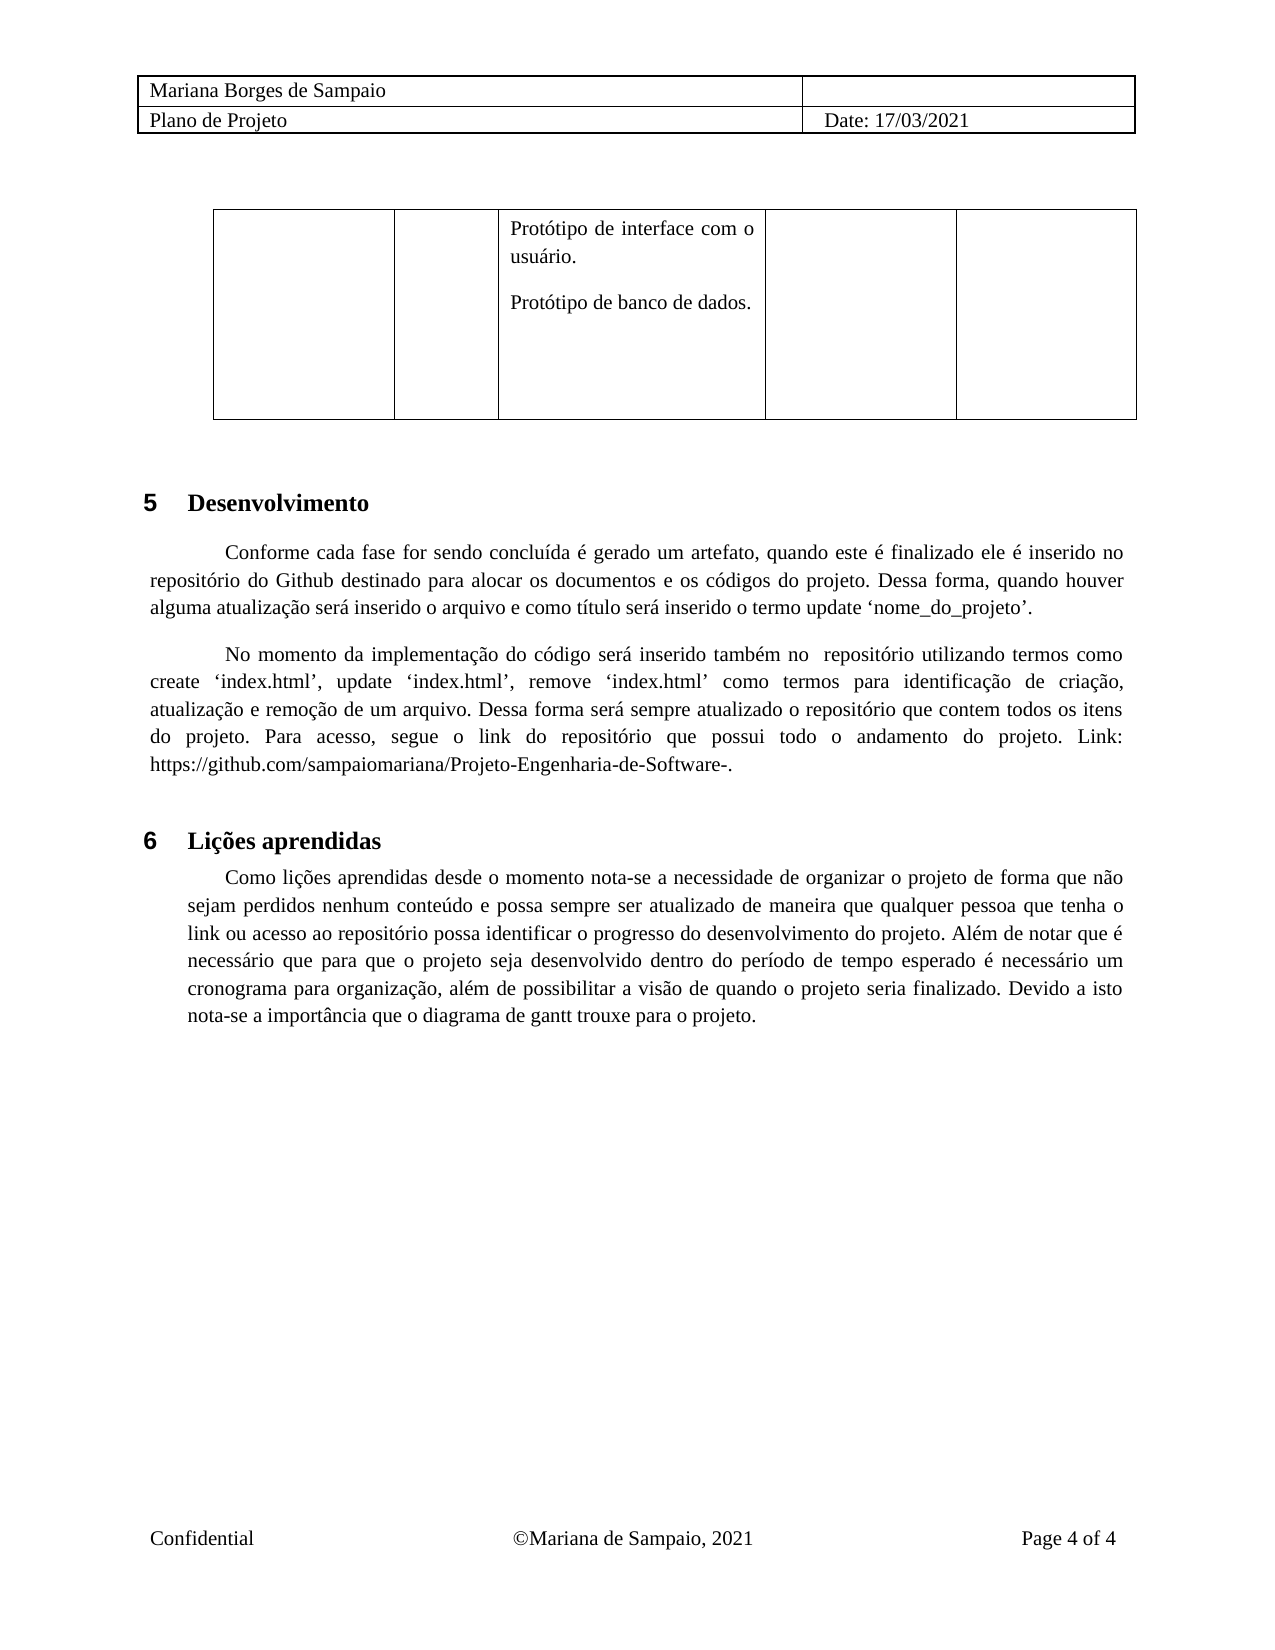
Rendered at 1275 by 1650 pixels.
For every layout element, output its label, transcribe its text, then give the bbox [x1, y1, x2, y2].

table_cell [214, 210, 394, 419]
table_cell Protótipo de interface com o usuário. Protótipo de banco de dados. [499, 210, 765, 419]
table_cell [395, 210, 498, 419]
subtitle Conforme cada fase for sendo concluída é gerado um artefato, quando este é finalizado ele é inserido no repositório do Github destinado para alocar os documentos e os códigos do projeto. Dessa forma, quando houver alguma atualização será inserido o arquivo e como título será inserido o termo update ‘nome_do_projeto’. [150, 540, 1125, 619]
subtitle Lições aprendidas [150, 826, 1125, 855]
table_cell [766, 210, 956, 419]
subtitle No momento da implementação do código será inserido também no repositório utilizando termos como create ‘index.html’, update ‘index.html’, remove ‘index.html’ como termos para identificação de criação, atualização e remoção de um arquivo. Dessa forma será sempre atualizado o repositório que contem todos os itens do projeto. Para acesso, segue o link do repositório que possui todo o andamento do projeto. Link: https://github.com/sampaiomariana/Projeto-Engenharia-de-Software-. [150, 642, 1125, 776]
subtitle Desenvolvimento [150, 488, 1125, 517]
table_cell [957, 210, 1136, 419]
text Como lições aprendidas desde o momento nota-se a necessidade de organizar o projeto de forma que não sejam perdidos nenhum conteúdo e possa sempre ser atualizado de maneira que qualquer pessoa que tenha o link ou acesso ao repositório possa identificar o progresso do desenvolvimento do projeto. Além de notar que é necessário que para que o projeto seja desenvolvido dentro do período de tempo esperado é necessário um cronograma para organização, além de possibilitar a visão de quando o projeto seria finalizado. Devido a isto nota-se a importância que o diagrama de gantt trouxe para o projeto. [187, 865, 1125, 1027]
